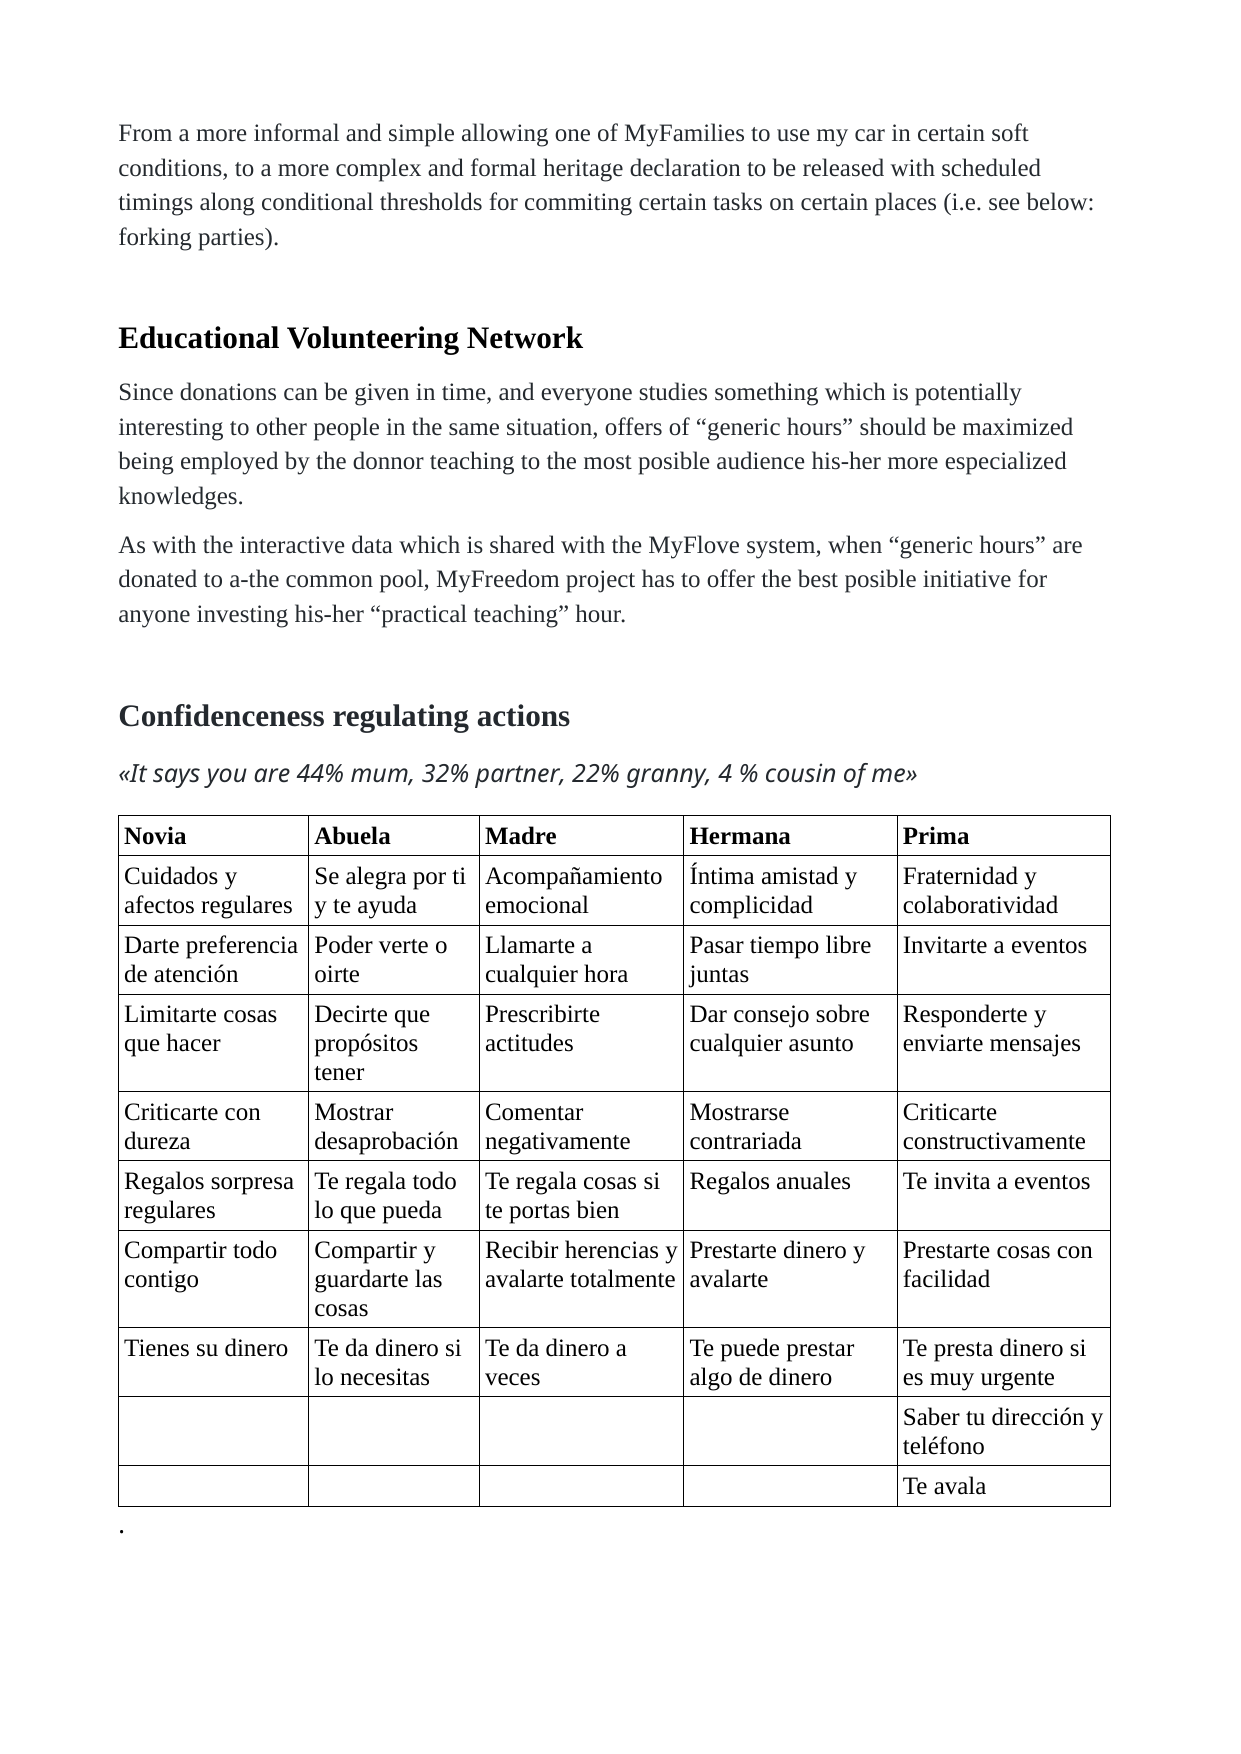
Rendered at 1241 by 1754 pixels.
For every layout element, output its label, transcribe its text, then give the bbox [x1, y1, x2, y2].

table_cell Fraternidad y colaboratividad [898, 856, 1110, 924]
table_cell Limitarte cosas que hacer [119, 995, 308, 1091]
table_cell Te da dinero si lo necesitas [309, 1328, 479, 1396]
table_cell Tienes su dinero [119, 1328, 308, 1396]
text «It says you are 44% mum, 32% partner, 22% granny, 4 % cousin of me» [118, 755, 1122, 790]
table_cell [309, 1397, 479, 1465]
text . [118, 1506, 1122, 1541]
table_header Hermana [684, 816, 897, 855]
text Educational Volunteering Network [118, 320, 1122, 356]
table_header Abuela [309, 816, 479, 855]
table_cell Te avala [898, 1466, 1110, 1506]
table_cell Criticarte constructivamente [898, 1092, 1110, 1160]
table_cell Se alegra por ti y te ayuda [309, 856, 479, 924]
table_header Madre [480, 816, 683, 855]
table_cell Darte preferencia de atención [119, 926, 308, 993]
table_cell Te invita a eventos [898, 1161, 1110, 1229]
table_cell Pasar tiempo libre juntas [684, 926, 897, 993]
table_cell Poder verte o oirte [309, 926, 479, 993]
table_cell Criticarte con dureza [119, 1092, 308, 1160]
text From a more informal and simple allowing one of MyFamilies to use my car in certain soft conditions, to a more complex and formal heritage declaration to be released with scheduled timings along conditional thresholds for commiting certain tasks on certain places (i.e. see below: forking parties). [118, 118, 1122, 250]
table_cell Dar consejo sobre cualquier asunto [684, 995, 897, 1091]
table_cell Prestarte dinero y avalarte [684, 1231, 897, 1327]
table_cell Te puede prestar algo de dinero [684, 1328, 897, 1396]
table_cell Mostrar desaprobación [309, 1092, 479, 1160]
table_cell [684, 1466, 897, 1506]
table_cell Cuidados y afectos regulares [119, 856, 308, 924]
table_cell Recibir herencias y avalarte totalmente [480, 1231, 683, 1327]
table_cell Saber tu dirección y teléfono [898, 1397, 1110, 1465]
table_header Novia [119, 816, 308, 855]
table_cell [684, 1397, 897, 1465]
table_cell Llamarte a cualquier hora [480, 926, 683, 993]
table_cell Prestarte cosas con facilidad [898, 1231, 1110, 1327]
text Confidenceness regulating actions [118, 697, 1122, 733]
table_cell Regalos sorpresa regulares [119, 1161, 308, 1229]
table_cell Prescribirte actitudes [480, 995, 683, 1091]
table_cell Te presta dinero si es muy urgente [898, 1328, 1110, 1396]
table_cell Acompañamiento emocional [480, 856, 683, 924]
table_cell [480, 1397, 683, 1465]
table_cell [119, 1466, 308, 1506]
table_cell Decirte que propósitos tener [309, 995, 479, 1091]
table_cell [309, 1466, 479, 1506]
table_header Prima [898, 816, 1110, 855]
table_cell [480, 1466, 683, 1506]
table_cell [119, 1397, 308, 1465]
table_cell Te regala cosas si te portas bien [480, 1161, 683, 1229]
table_cell Mostrarse contrariada [684, 1092, 897, 1160]
text As with the interactive data which is shared with the MyFlove system, when “generic hours” are donated to a-the common pool, MyFreedom project has to offer the best posible initiative for anyone investing his-her “practical teaching” hour. [118, 530, 1122, 628]
table_cell Íntima amistad y complicidad [684, 856, 897, 924]
table_cell Compartir todo contigo [119, 1231, 308, 1327]
table_cell Responderte y enviarte mensajes [898, 995, 1110, 1091]
text Since donations can be given in time, and everyone studies something which is potentially interesting to other people in the same situation, offers of “generic hours” should be maximized being employed by the donnor teaching to the most posible audience his-her more especialized knowledges. [118, 377, 1122, 509]
table_cell Te da dinero a veces [480, 1328, 683, 1396]
table_cell Comentar negativamente [480, 1092, 683, 1160]
table_cell Te regala todo lo que pueda [309, 1161, 479, 1229]
table_cell Invitarte a eventos [898, 926, 1110, 993]
table_cell Compartir y guardarte las cosas [309, 1231, 479, 1327]
table_cell Regalos anuales [684, 1161, 897, 1229]
